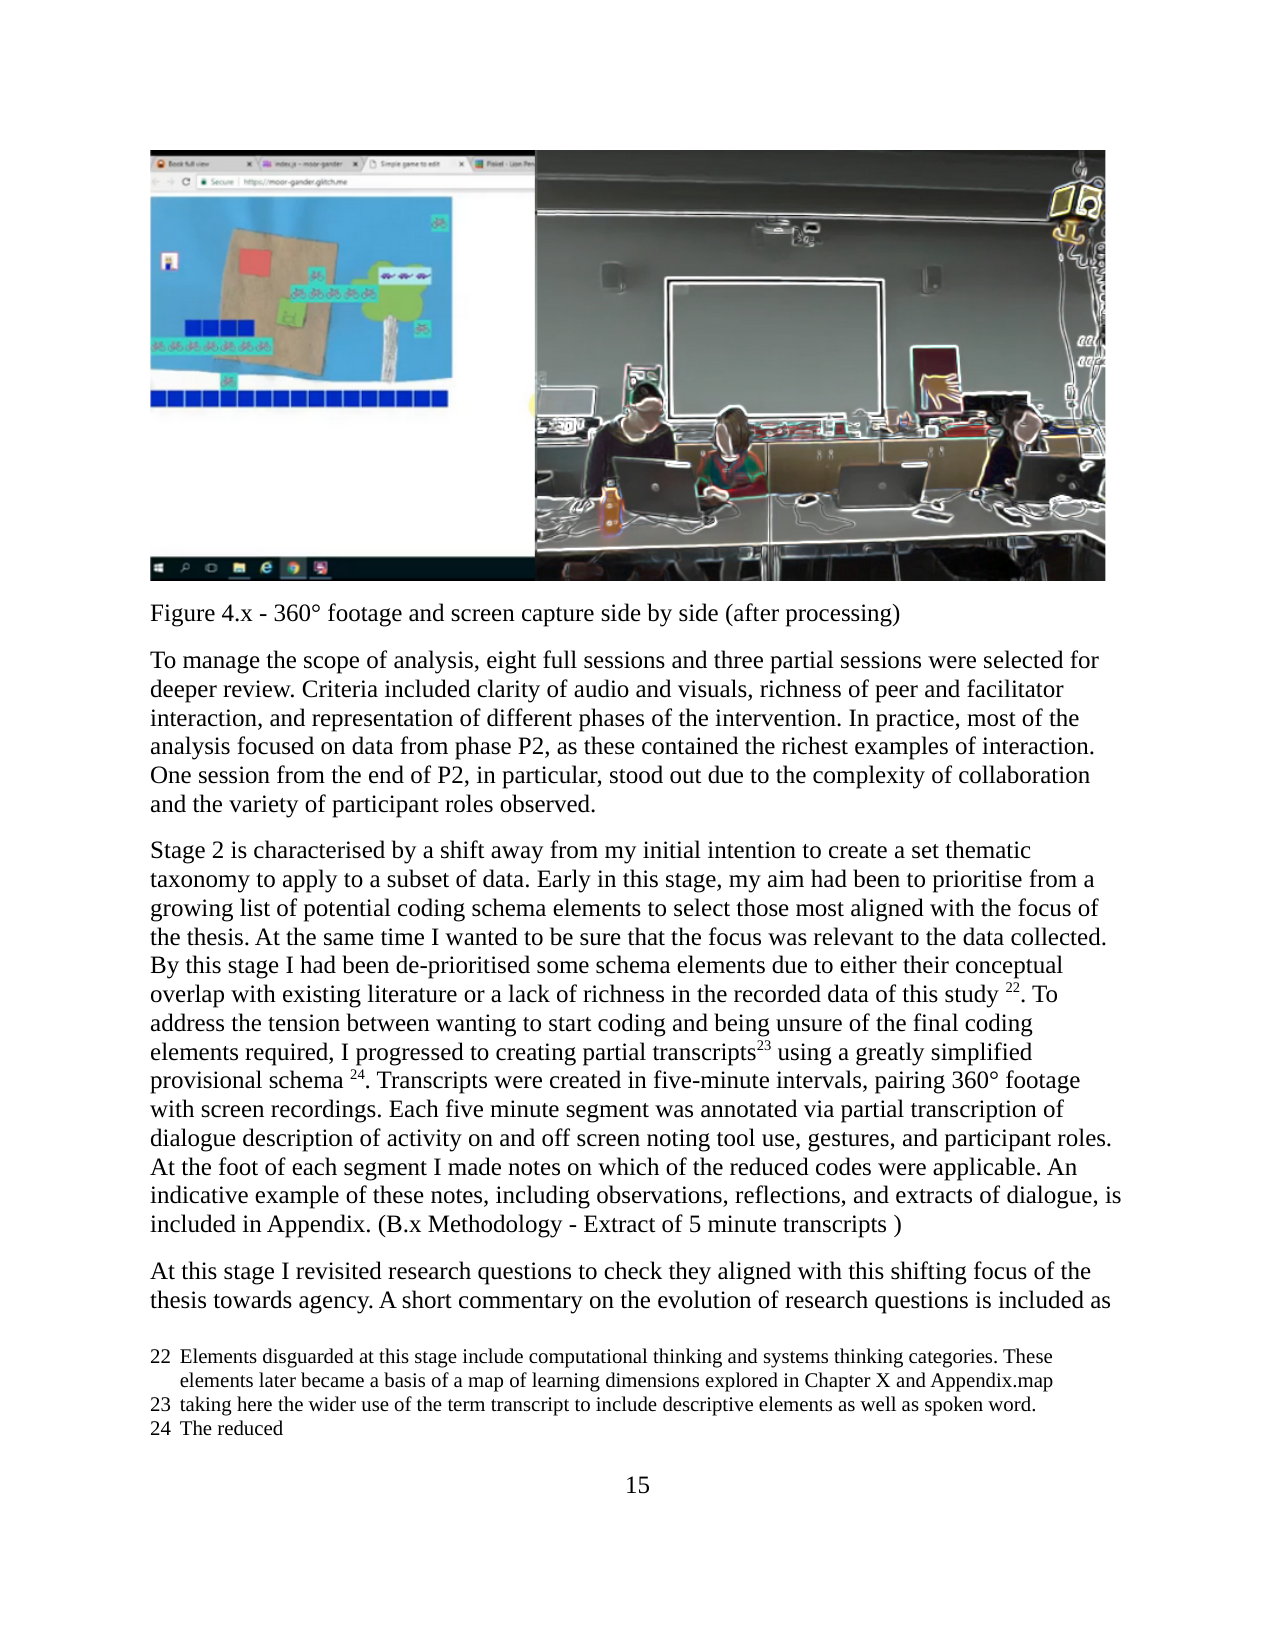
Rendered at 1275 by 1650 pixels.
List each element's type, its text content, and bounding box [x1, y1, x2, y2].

text Stage 2 is characterised by a shift away from my initial intention to create a set thematic taxonomy to apply to a subset of data. Early in this stage, my aim had been to prioritise from a growing list of potential coding schema elements to select those most aligned with the focus of the thesis. At the same time I wanted to be sure that the focus was relevant to the data collected. By this stage I had been de-prioritised some schema elements due to either their conceptual overlap with existing literature or a lack of richness in the recorded data of this study . To address the tension between wanting to start coding and being unsure of the final coding elements required, I progressed to creating partial transcripts using a greatly simplified provisional schema . Transcripts were created in five-minute intervals, pairing 360° footage with screen recordings. Each five minute segment was annotated via partial transcription of dialogue description of activity on and off screen noting tool use, gestures, and participant roles. At the foot of each segment I made notes on which of the reduced codes were applicable. An indicative example of these notes, including observations, reflections, and extracts of dialogue, is included in Appendix. (B.x Methodology - Extract of 5 minute transcripts ) [150, 836, 1125, 1238]
text Figure 4.x - 360° footage and screen capture side by side (after processing) [150, 598, 1125, 627]
text taking here the wider use of the term transcript to include descriptive elements as well as spoken word. [150, 1392, 1125, 1416]
picture [150, 150, 1106, 581]
text The reduced [150, 1416, 1125, 1440]
text At this stage I revisited research questions to check they aligned with this shifting focus of the thesis towards agency. A short commentary on the evolution of research questions is included as [150, 1256, 1125, 1313]
text Elements disguarded at this stage include computational thinking and systems thinking categories. These elements later became a basis of a map of learning dimensions explored in Chapter X and Appendix.map [150, 1344, 1125, 1392]
text To manage the scope of analysis, eight full sessions and three partial sessions were selected for deeper review. Criteria included clarity of audio and visuals, richness of peer and facilitator interaction, and representation of different phases of the intervention. In practice, most of the analysis focused on data from phase P2, as these contained the richest examples of interaction. One session from the end of P2, in particular, stood out due to the complexity of collaboration and the variety of participant roles observed. [150, 645, 1125, 818]
